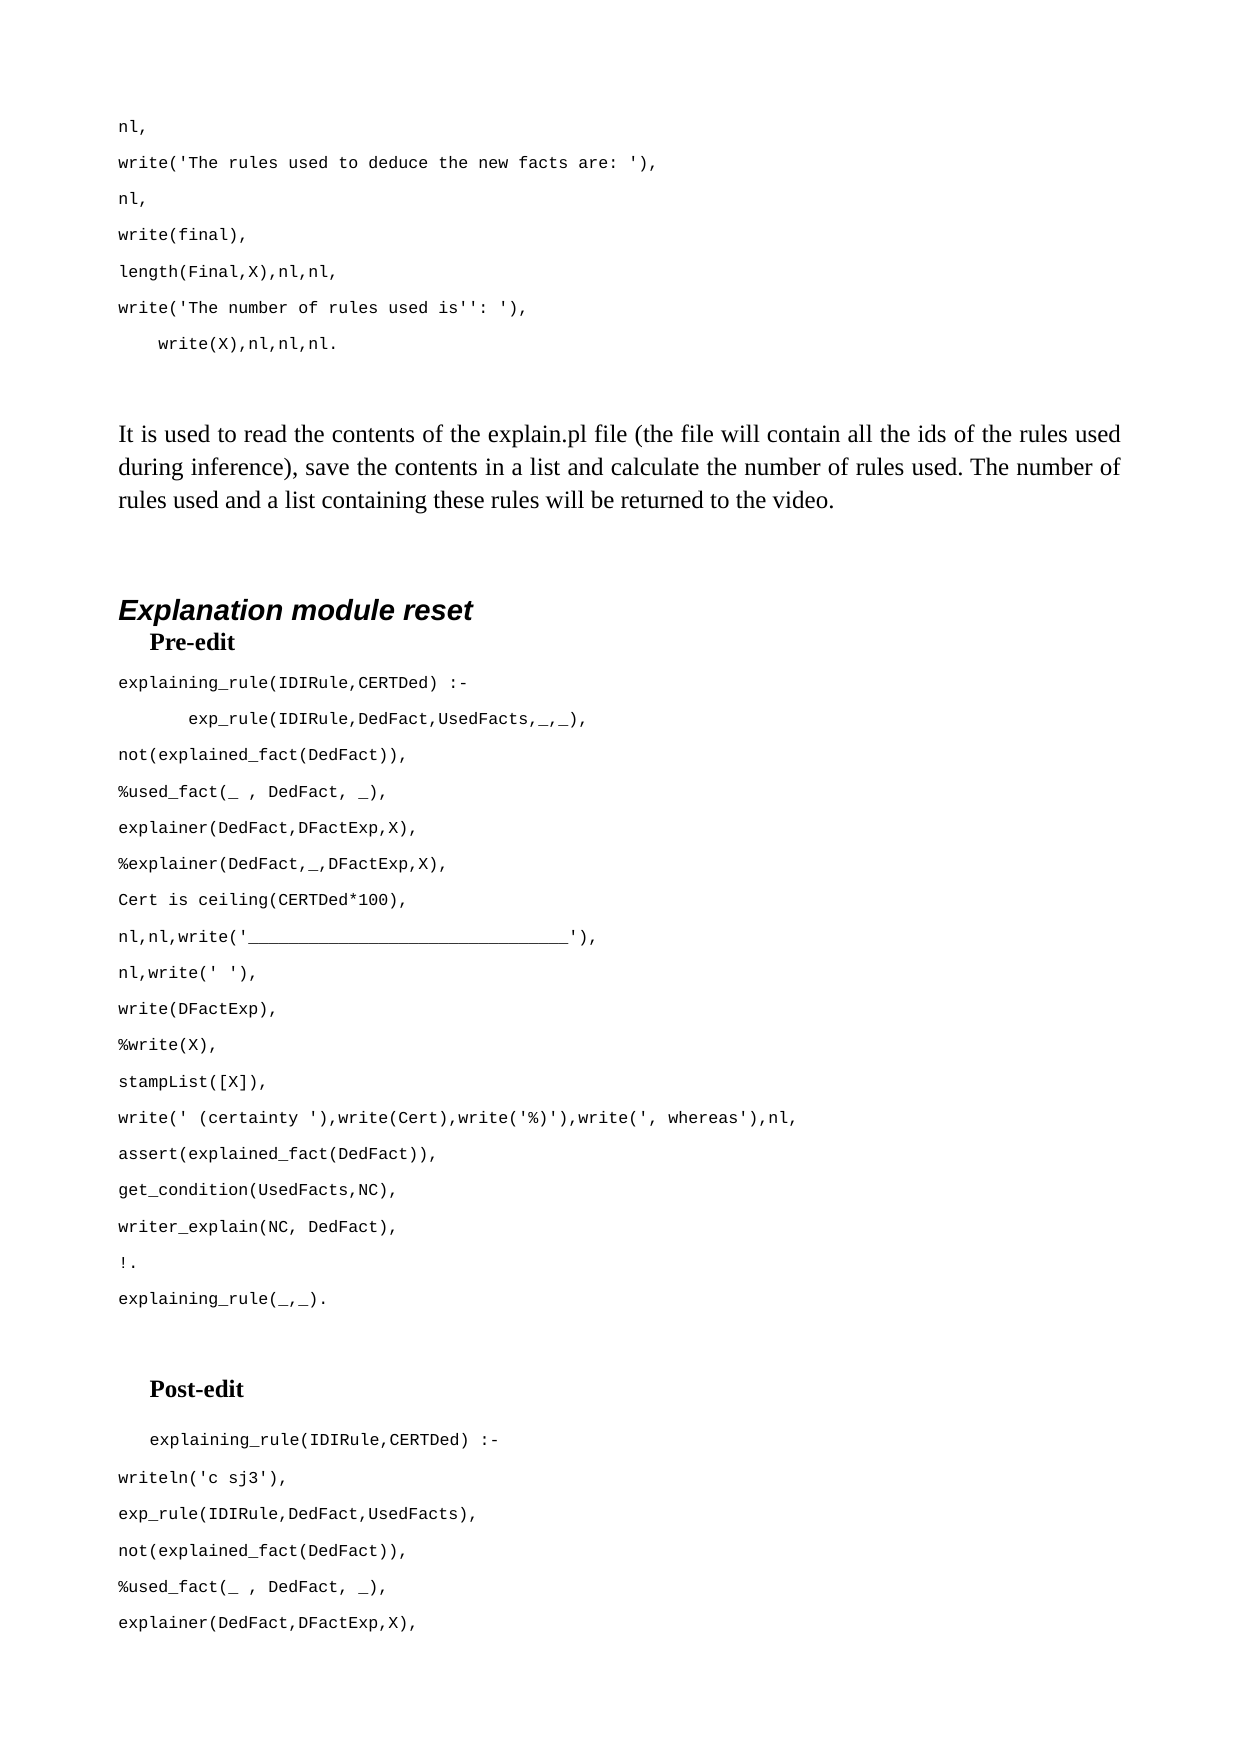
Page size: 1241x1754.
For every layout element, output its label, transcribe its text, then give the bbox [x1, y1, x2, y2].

text length(Final,X),nl,nl, [118, 263, 1122, 282]
text %explainer(DedFact,_,DFactExp,X), [118, 856, 1122, 874]
text nl, [118, 191, 1122, 209]
subtitle Explanation module reset [118, 593, 1122, 627]
text explaining_rule(_,_). [118, 1291, 1122, 1309]
text explainer(DedFact,DFactExp,X), [118, 819, 1122, 838]
text writeln('c sj3'), [118, 1470, 1122, 1488]
text nl,write(' '), [118, 964, 1122, 983]
text not(explained_fact(DedFact)), [118, 747, 1122, 766]
text write(final), [118, 227, 1122, 246]
text write(DFactExp), [118, 1001, 1122, 1019]
text %write(X), [118, 1037, 1122, 1056]
text explaining_rule(IDIRule,CERTDed) :- [118, 674, 1122, 693]
text exp_rule(IDIRule,DedFact,UsedFacts,_,_), [118, 711, 1122, 729]
text assert(explained_fact(DedFact)), [118, 1146, 1122, 1164]
text Pre-edit [118, 627, 1122, 656]
text writer_explain(NC, DedFact), [118, 1218, 1122, 1237]
text explaining_rule(IDIRule,CERTDed) :- [118, 1422, 1122, 1451]
text write(' (certainty '),write(Cert),write('%)'),write(', whereas'),nl, [118, 1109, 1122, 1128]
text nl, [118, 118, 1122, 137]
text get_condition(UsedFacts,NC), [118, 1182, 1122, 1201]
text It is used to read the contents of the explain.pl file (the file will contain all the ids of the rules used during inference), save the contents in a list and calculate the number of rules used. The number of rules used and a list containing these rules will be returned to the video. [118, 419, 1122, 514]
text explainer(DedFact,DFactExp,X), [118, 1615, 1122, 1633]
text nl,nl,write('________________________________'), [118, 928, 1122, 947]
text %used_fact(_ , DedFact, _), [118, 1578, 1122, 1597]
text write('The number of rules used is'': '), [118, 299, 1122, 318]
text stampList([X]), [118, 1073, 1122, 1092]
text write('The rules used to deduce the new facts are: '), [118, 154, 1122, 173]
text !. [118, 1254, 1122, 1273]
text exp_rule(IDIRule,DedFact,UsedFacts), [118, 1506, 1122, 1525]
text not(explained_fact(DedFact)), [118, 1542, 1122, 1561]
text Cert is ceiling(CERTDed*100), [118, 892, 1122, 911]
text Post-edit [118, 1374, 1122, 1403]
text %used_fact(_ , DedFact, _), [118, 783, 1122, 802]
text write(X),nl,nl,nl. [118, 336, 1122, 354]
